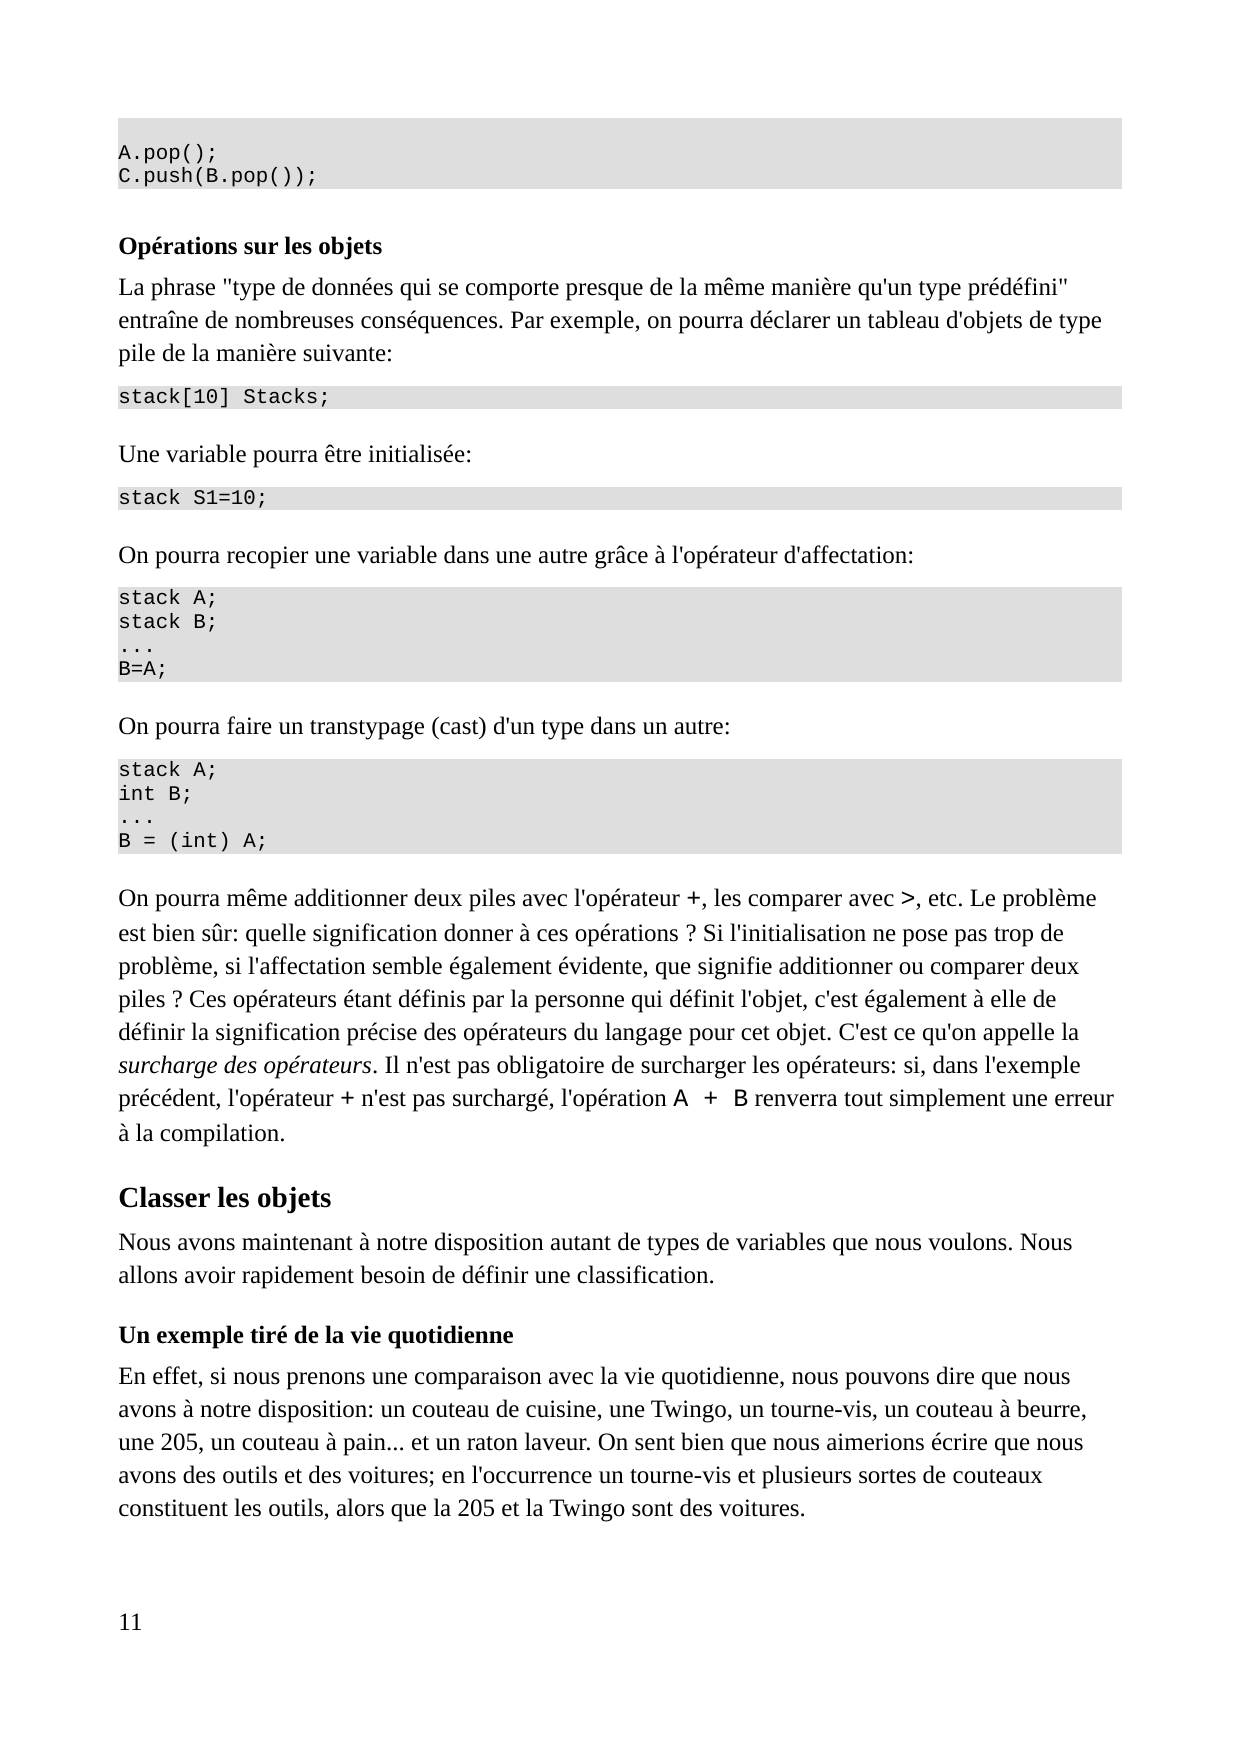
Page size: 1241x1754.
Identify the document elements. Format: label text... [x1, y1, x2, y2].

text A.pop(); [118, 142, 1122, 165]
subtitle Classer les objets [118, 1181, 1122, 1214]
text On pourra même additionner deux piles avec l'opérateur +, les comparer avec >, etc. Le problème est bien sûr: quelle signification donner à ces opérations ? Si l'initialisation ne pose pas trop de problème, si l'affectation semble également évidente, que signifie additionner ou comparer deux piles ? Ces opérateurs étant définis par la personne qui définit l'objet, c'est également à elle de définir la signification précise des opérateurs du langage pour cet objet. C'est ce qu'on appelle la surcharge des opérateurs. Il n'est pas obligatoire de surcharger les opérateurs: si, dans l'exemple précédent, l'opérateur + n'est pas surchargé, l'opération A + B renverra tout simplement une erreur à la compilation. [118, 883, 1122, 1147]
text En effet, si nous prenons une comparaison avec la vie quotidienne, nous pouvons dire que nous avons à notre disposition: un couteau de cuisine, une Twingo, un tourne-vis, un couteau à beurre, une 205, un couteau à pain... et un raton laveur. On sent bien que nous aimerions écrire que nous avons des outils et des voitures; en l'occurrence un tourne-vis et plusieurs sortes de couteaux constituent les outils, alors que la 205 et la Twingo sont des voitures. [118, 1361, 1122, 1522]
text stack A; [118, 587, 1122, 611]
text stack[10] Stacks; [118, 386, 1122, 409]
text On pourra recopier une variable dans une autre grâce à l'opérateur d'affectation: [118, 540, 1122, 568]
subtitle Opérations sur les objets [118, 231, 1122, 260]
text La phrase "type de données qui se comporte presque de la même manière qu'un type prédéfini" entraîne de nombreuses conséquences. Par exemple, on pourra déclarer un tableau d'objets de type pile de la manière suivante: [118, 272, 1122, 367]
text B=A; [118, 658, 1122, 682]
text C.push(B.pop()); [118, 165, 1122, 189]
text int B; [118, 783, 1122, 806]
text ... [118, 635, 1122, 658]
text stack B; [118, 611, 1122, 635]
text On pourra faire un transtypage (cast) d'un type dans un autre: [118, 711, 1122, 740]
text Une variable pourra être initialisée: [118, 439, 1122, 468]
text B = (int) A; [118, 830, 1122, 854]
text ... [118, 806, 1122, 830]
text stack S1=10; [118, 487, 1122, 510]
subtitle Un exemple tiré de la vie quotidienne [118, 1320, 1122, 1348]
text stack A; [118, 759, 1122, 783]
text Nous avons maintenant à notre disposition autant de types de variables que nous voulons. Nous allons avoir rapidement besoin de définir une classification. [118, 1227, 1122, 1288]
